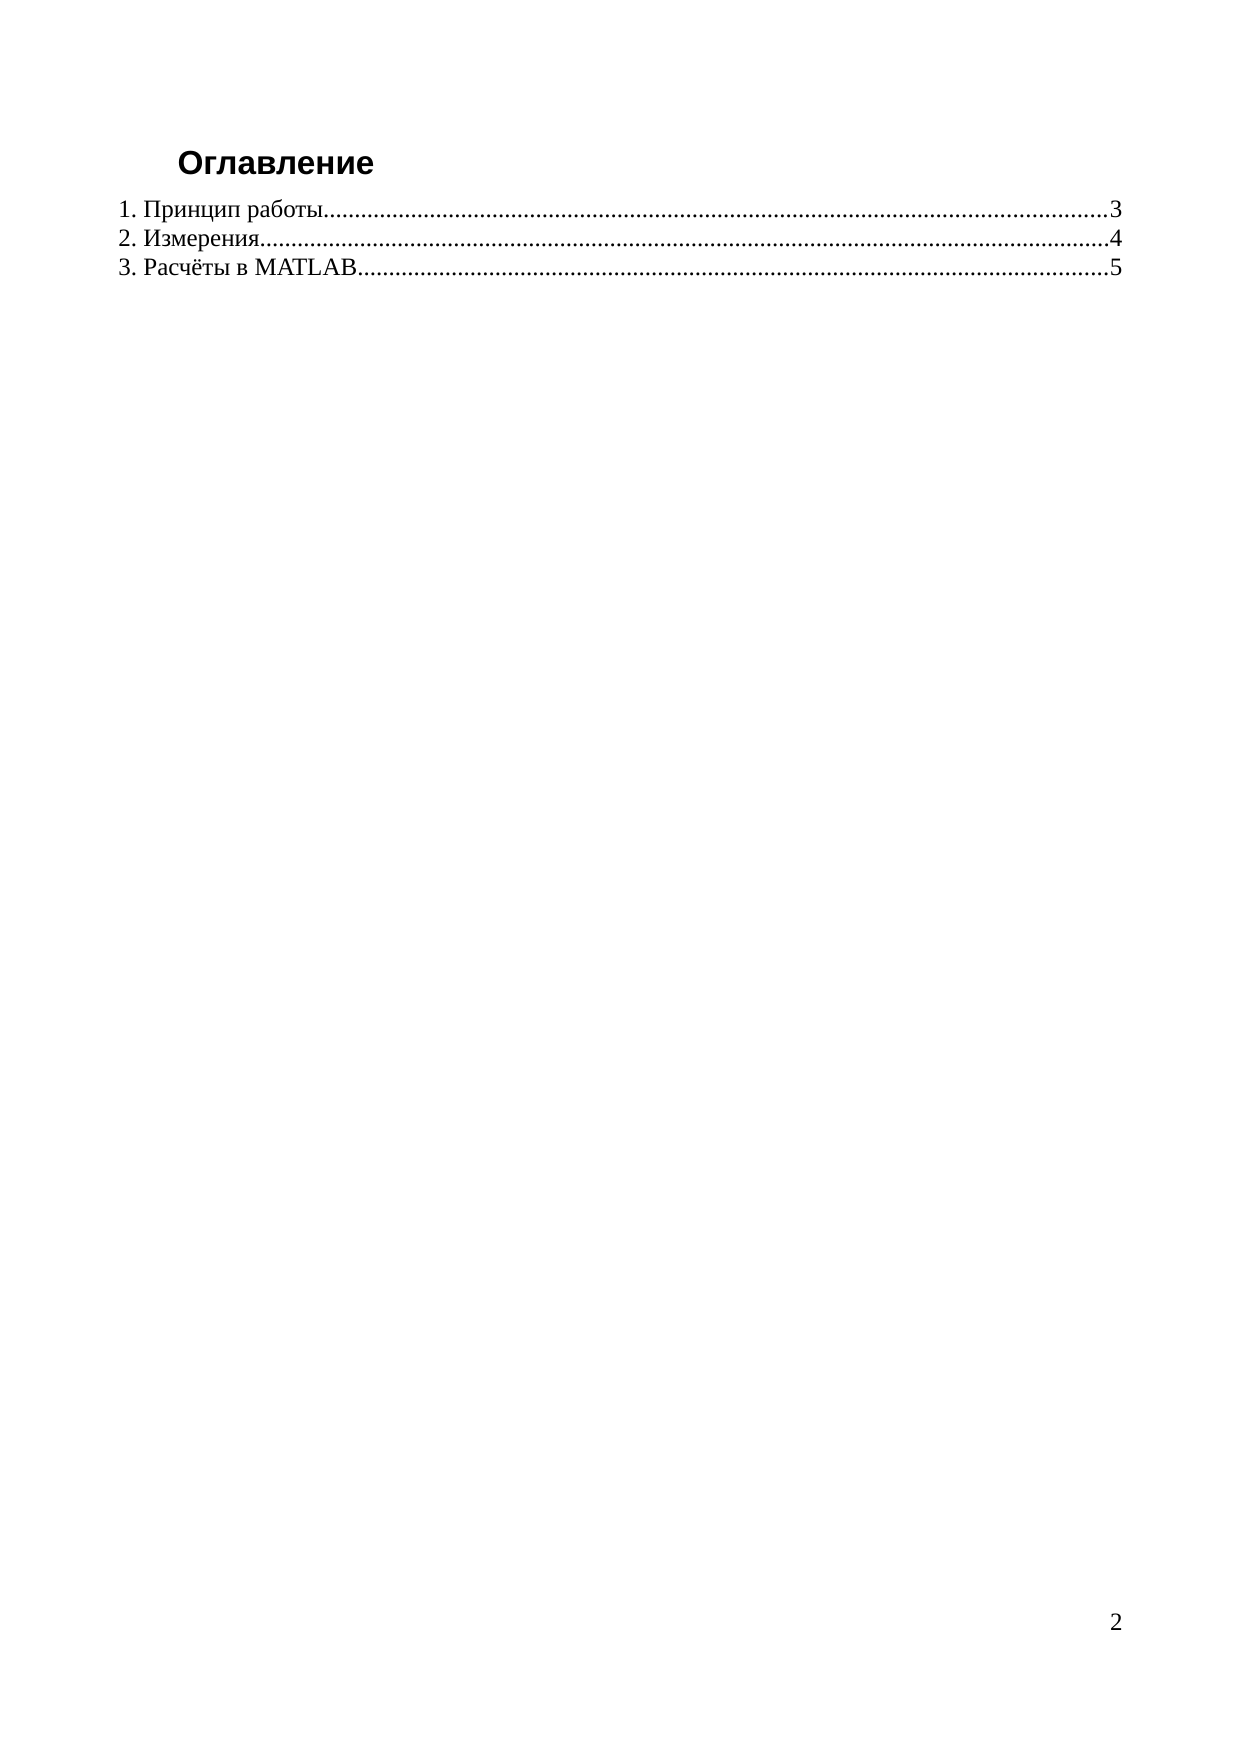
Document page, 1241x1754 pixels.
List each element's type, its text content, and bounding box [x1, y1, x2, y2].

subtitle Оглавление [118, 143, 1122, 182]
text 1. Принцип работы 3 [118, 194, 1122, 223]
text 2. Измерения 4 [118, 223, 1122, 252]
text 3. Расчёты в MATLAB 5 [118, 252, 1122, 280]
